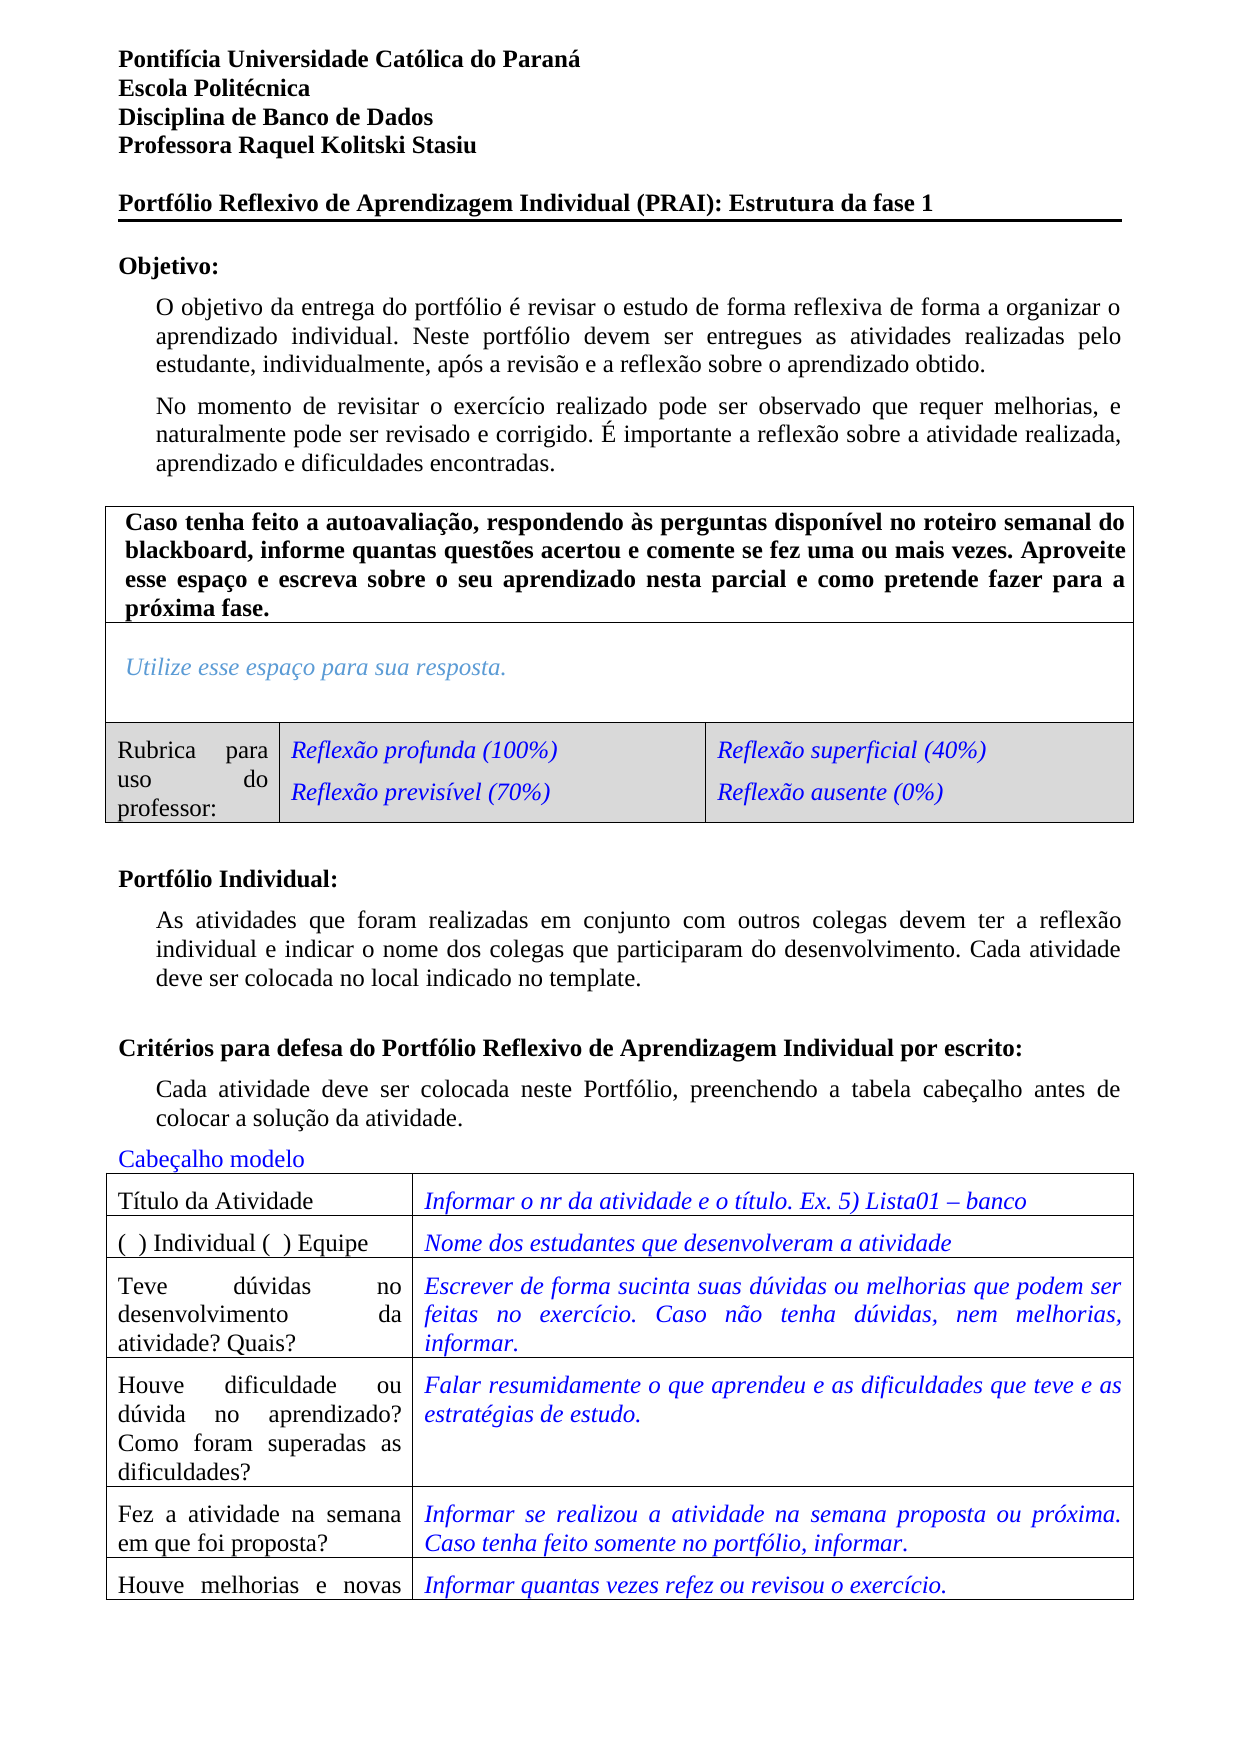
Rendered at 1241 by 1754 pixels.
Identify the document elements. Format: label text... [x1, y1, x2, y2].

table_cell Rubrica para uso do professor: [106, 723, 279, 822]
table_cell Reflexão profunda (100%) Reflexão previsível (70%) [280, 723, 705, 822]
text Cabeçalho modelo [118, 1144, 1122, 1173]
text Disciplina de Banco de Dados [118, 102, 1122, 131]
table_cell Teve dúvidas no desenvolvimento da atividade? Quais? [107, 1258, 412, 1357]
table_header Informar o nr da atividade e o título. Ex. 5) Lista01 – banco [413, 1174, 1133, 1215]
table_cell Fez a atividade na semana em que foi proposta? [107, 1487, 412, 1557]
table_cell Houve melhorias e novas [107, 1558, 412, 1599]
table_cell Informar quantas vezes refez ou revisou o exercício. [413, 1558, 1133, 1599]
table_cell Houve dificuldade ou dúvida no aprendizado? Como foram superadas as dificuldades? [107, 1358, 412, 1486]
table_cell Reflexão superficial (40%) Reflexão ausente (0%) [706, 723, 1133, 822]
table_cell Informar se realizou a atividade na semana proposta ou próxima. Caso tenha feito somente no portfólio, informar. [413, 1487, 1133, 1557]
table_cell Nome dos estudantes que desenvolveram a atividade [413, 1216, 1133, 1257]
text As atividades que foram realizadas em conjunto com outros colegas devem ter a reflexão individual e indicar o nome dos colegas que participaram do desenvolvimento. Cada atividade deve ser colocada no local indicado no template. [156, 905, 1122, 991]
table_cell Utilize esse espaço para sua resposta. [106, 623, 1133, 722]
text Portfólio Individual: [118, 864, 1122, 893]
text Cada atividade deve ser colocada neste Portfólio, preenchendo a tabela cabeçalho antes de colocar a solução da atividade. [156, 1074, 1122, 1131]
text Portfólio Reflexivo de Aprendizagem Individual (PRAI): Estrutura da fase 1 [118, 188, 1122, 219]
text Escola Politécnica [118, 73, 1122, 102]
text Pontifícia Universidade Católica do Paraná [118, 44, 1122, 73]
text No momento de revisitar o exercício realizado pode ser observado que requer melhorias, e naturalmente pode ser revisado e corrigido. É importante a reflexão sobre a atividade realizada, aprendizado e dificuldades encontradas. [156, 391, 1122, 477]
text Critérios para defesa do Portfólio Reflexivo de Aprendizagem Individual por escrito: [118, 1033, 1122, 1061]
table_cell Falar resumidamente o que aprendeu e as dificuldades que teve e as estratégias de estudo. [413, 1358, 1133, 1486]
text O objetivo da entrega do portfólio é revisar o estudo de forma reflexiva de forma a organizar o aprendizado individual. Neste portfólio devem ser entregues as atividades realizadas pelo estudante, individualmente, após a revisão e a reflexão sobre o aprendizado obtido. [156, 292, 1122, 378]
table_header Título da Atividade [107, 1174, 412, 1215]
table_cell Escrever de forma sucinta suas dúvidas ou melhorias que podem ser feitas no exercício. Caso não tenha dúvidas, nem melhorias, informar. [413, 1258, 1133, 1357]
text Professora Raquel Kolitski Stasiu [118, 131, 1122, 159]
table_header Caso tenha feito a autoavaliação, respondendo às perguntas disponível no roteiro semanal do blackboard, informe quantas questões acertou e comente se fez uma ou mais vezes. Aproveite esse espaço e escreva sobre o seu aprendizado nesta parcial e como pretende fazer para a próxima fase. [106, 507, 1133, 622]
text Objetivo: [118, 251, 1122, 279]
table_cell ( ) Individual ( ) Equipe [107, 1216, 412, 1257]
